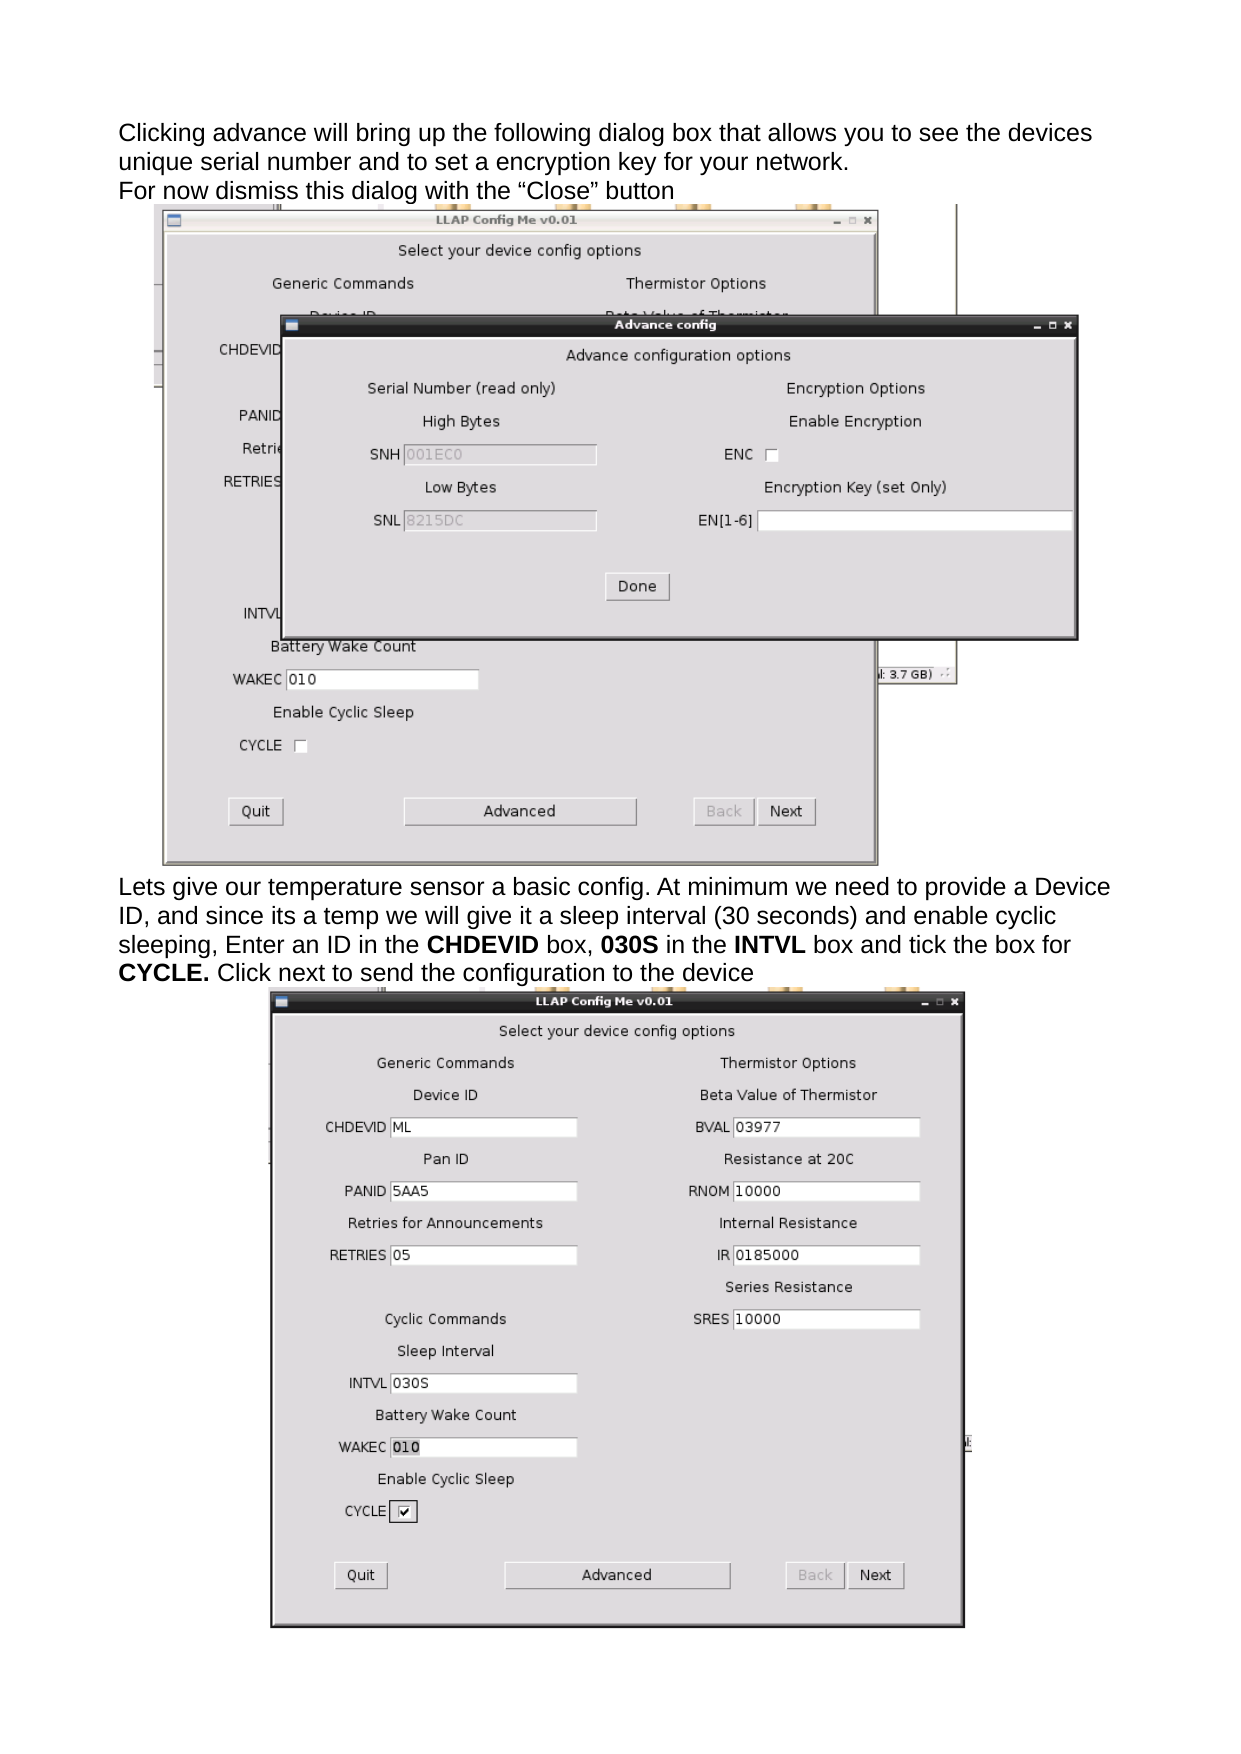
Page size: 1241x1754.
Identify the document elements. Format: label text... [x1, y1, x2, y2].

picture [153, 204, 1087, 873]
picture [268, 987, 972, 1635]
text Lets give our temperature sensor a basic config. At minimum we need to provide a Device ID, and since its a temp we will give it a sleep interval (30 seconds) and enable cyclic sleeping, Enter an ID in the CHDEVID box, 030S in the INTVL box and tick the box for CYCLE. Click next to send the configuration to the device [118, 468, 1122, 987]
text Clicking advance will bring up the following dialog box that allows you to see the devices unique serial number and to set a encryption key for your network. [118, 118, 1122, 176]
text For now dismiss this dialog with the “Close” button [118, 176, 1122, 204]
